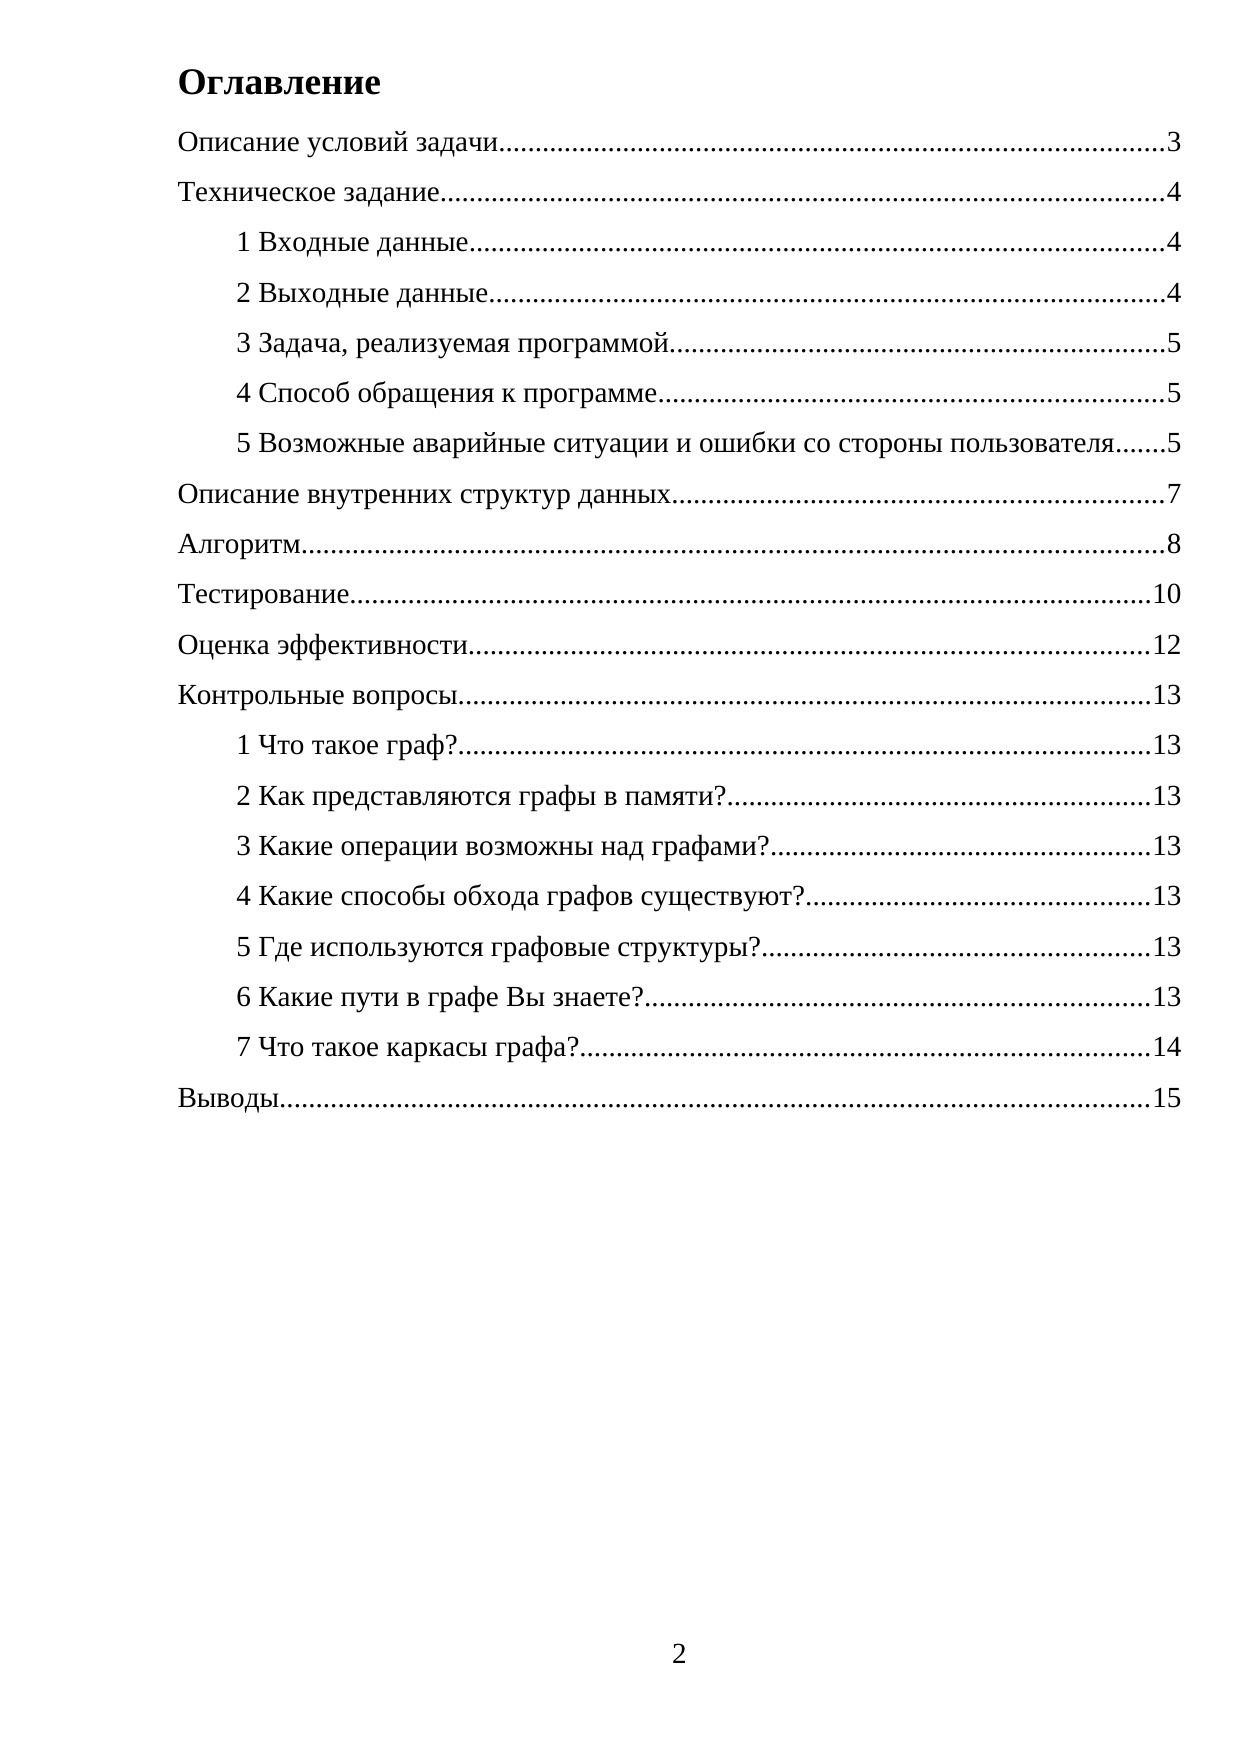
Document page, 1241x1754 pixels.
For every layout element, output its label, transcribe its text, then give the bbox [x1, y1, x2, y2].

text Контрольные вопросы 13 [177, 677, 1181, 711]
text 5 Возможные аварийные ситуации и ошибки со стороны пользователя 5 [236, 426, 1181, 459]
text Алгоритм 8 [177, 526, 1181, 560]
text 1 Входные данные 4 [236, 224, 1181, 258]
text Описание внутренних структур данных 7 [177, 476, 1181, 509]
text 2 Выходные данные 4 [236, 275, 1181, 308]
text 6 Какие пути в графе Вы знаете? 13 [236, 979, 1181, 1013]
text Тестирование 10 [177, 577, 1181, 610]
text 3 Какие операции возможны над графами? 13 [236, 828, 1181, 862]
text 5 Где используются графовые структуры? 13 [236, 929, 1181, 962]
text 7 Что такое каркасы графа? 14 [236, 1029, 1181, 1063]
subtitle Оглавление [177, 59, 1181, 102]
text 1 Что такое граф? 13 [236, 727, 1181, 761]
text Выводы 15 [177, 1080, 1181, 1113]
text Оценка эффективности 12 [177, 627, 1181, 660]
text 3 Задача, реализуемая программой 5 [236, 325, 1181, 358]
text Техническое задание 4 [177, 174, 1181, 208]
text 2 Как представляются графы в памяти? 13 [236, 778, 1181, 811]
text 4 Способ обращения к программе 5 [236, 375, 1181, 409]
text Описание условий задачи 3 [177, 124, 1181, 157]
text 4 Какие способы обхода графов существуют? 13 [236, 878, 1181, 912]
